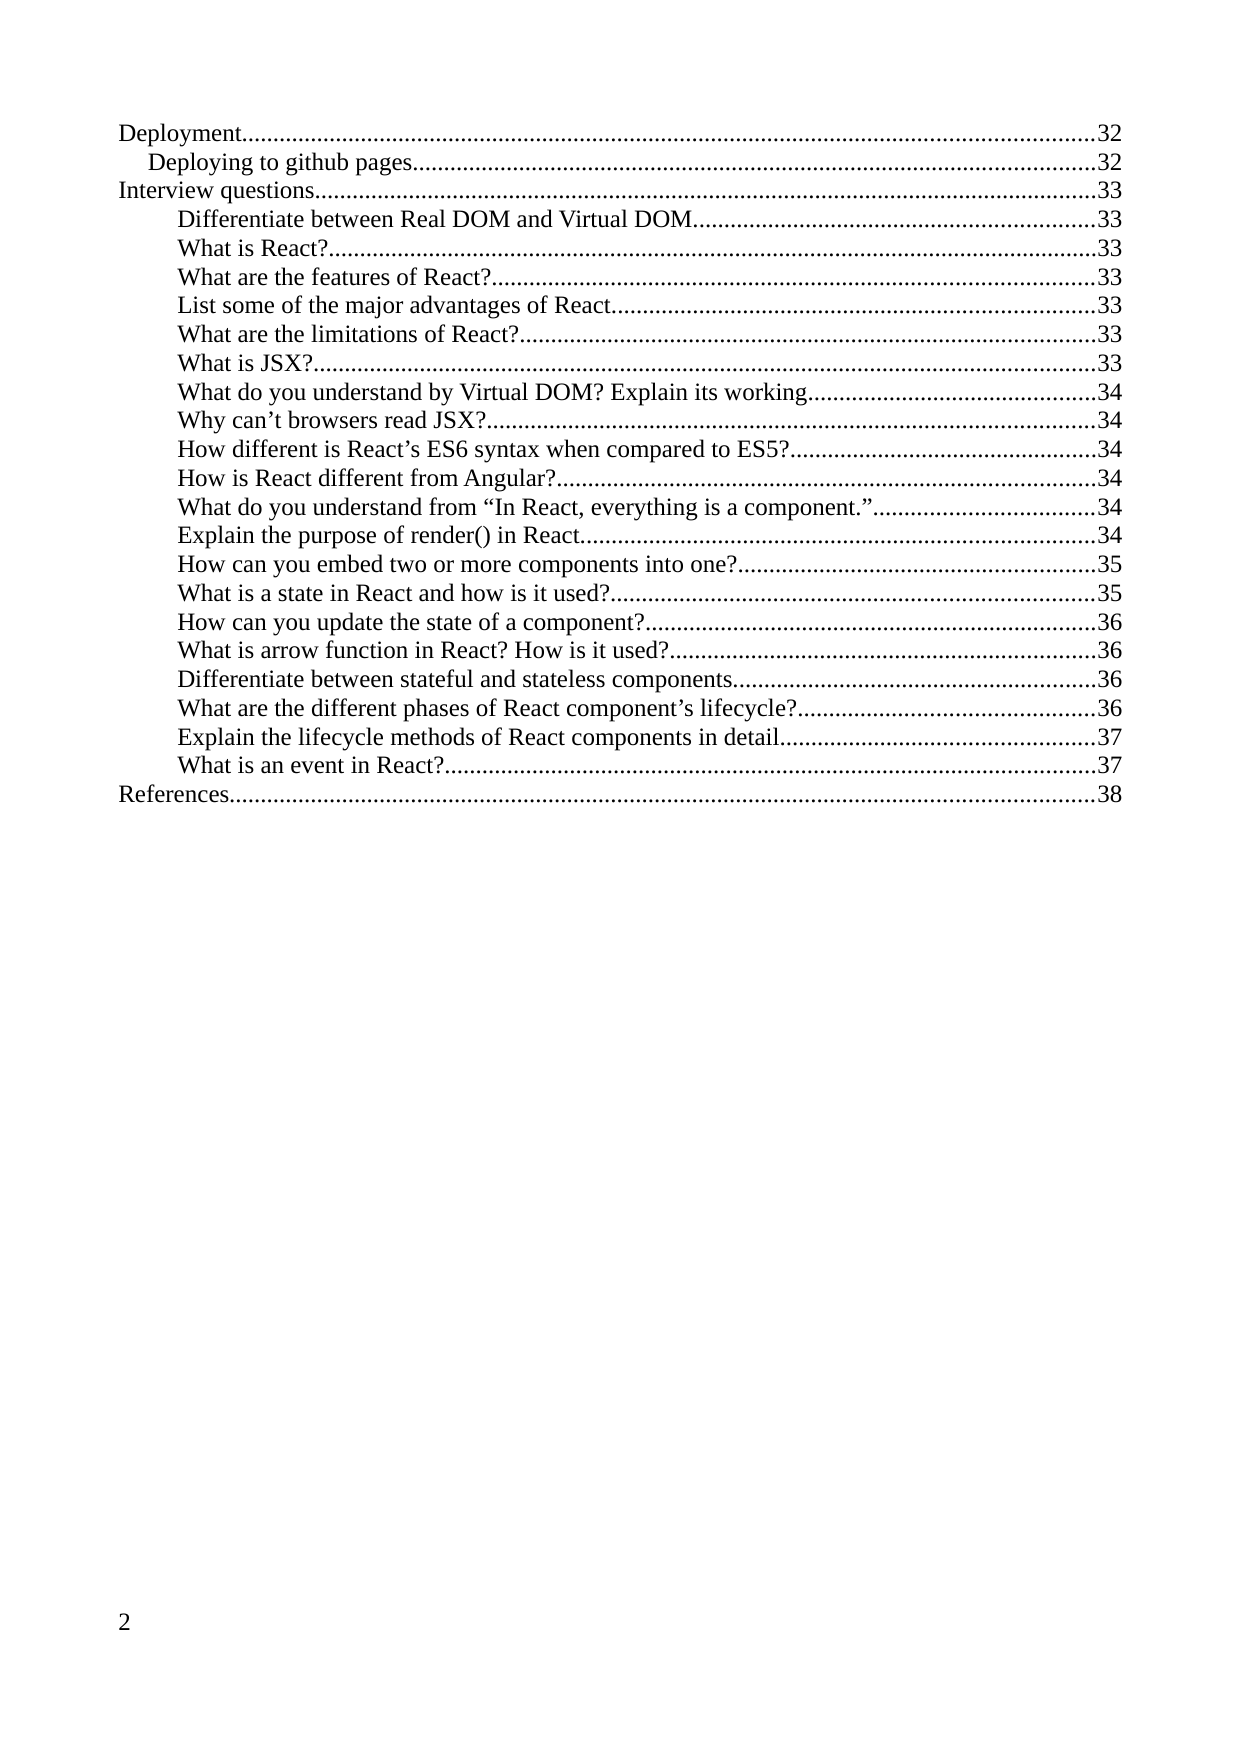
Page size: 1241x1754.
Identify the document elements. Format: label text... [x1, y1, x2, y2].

text Explain the purpose of render() in React. 34 [177, 521, 1122, 549]
text Deployment 32 [118, 118, 1122, 147]
text What is JSX? 33 [177, 348, 1122, 377]
text How different is React’s ES6 syntax when compared to ES5? 34 [177, 434, 1122, 463]
text Differentiate between stateful and stateless components. 36 [177, 664, 1122, 693]
text What do you understand by Virtual DOM? Explain its working 34 [177, 377, 1122, 406]
text What are the different phases of React component’s lifecycle? 36 [177, 693, 1122, 722]
text What is arrow function in React? How is it used? 36 [177, 636, 1122, 664]
text What do you understand from “In React, everything is a component.” 34 [177, 492, 1122, 521]
text How can you embed two or more components into one? 35 [177, 549, 1122, 578]
text How can you update the state of a component? 36 [177, 607, 1122, 636]
text What are the features of React? 33 [177, 262, 1122, 291]
text What is React? 33 [177, 233, 1122, 262]
text Why can’t browsers read JSX? 34 [177, 406, 1122, 434]
text Interview questions 33 [118, 176, 1122, 204]
text References 38 [118, 779, 1122, 808]
text How is React different from Angular? 34 [177, 463, 1122, 492]
text What is an event in React? 37 [177, 751, 1122, 779]
text What are the limitations of React? 33 [177, 319, 1122, 348]
text Explain the lifecycle methods of React components in detail. 37 [177, 722, 1122, 751]
text Differentiate between Real DOM and Virtual DOM. 33 [177, 204, 1122, 233]
text What is a state in React and how is it used? 35 [177, 578, 1122, 607]
text List some of the major advantages of React. 33 [177, 291, 1122, 319]
text Deploying to github pages 32 [148, 147, 1122, 176]
